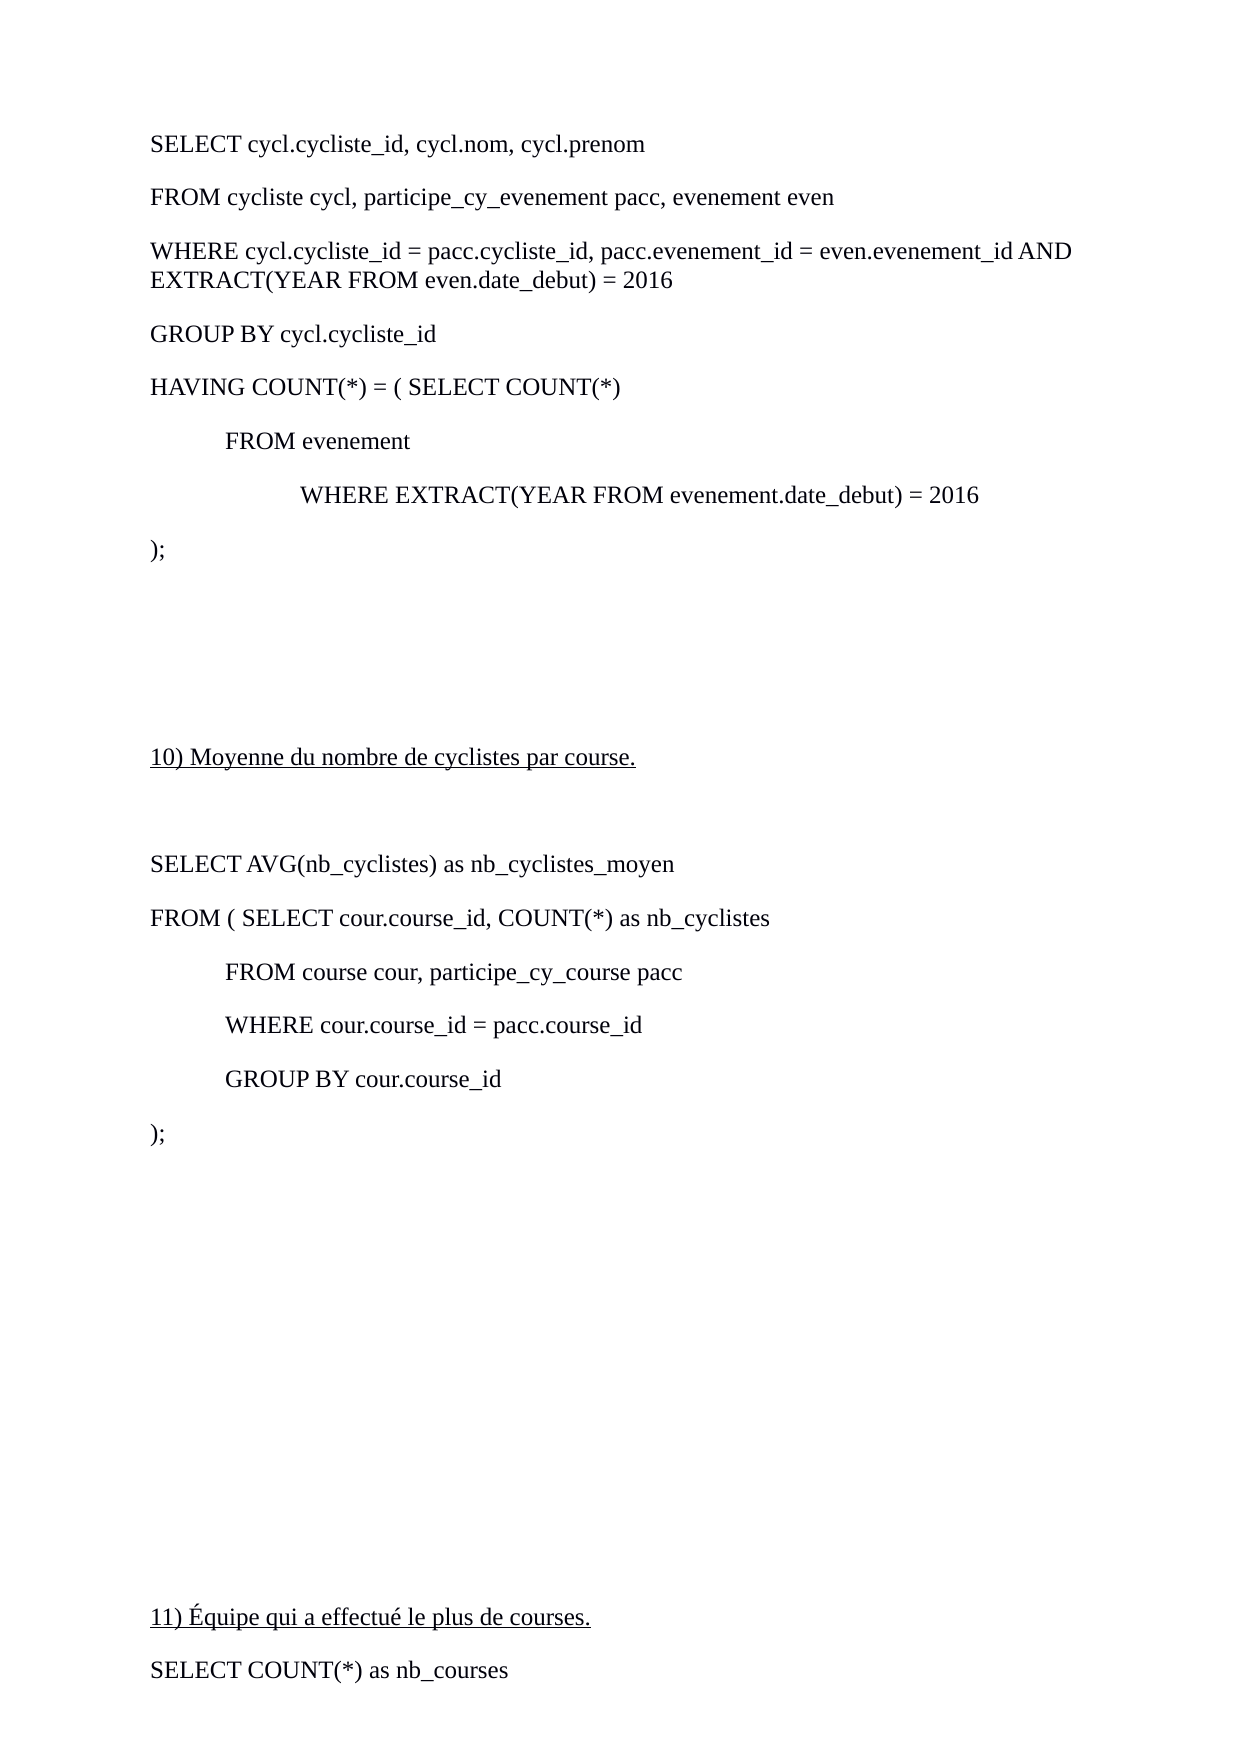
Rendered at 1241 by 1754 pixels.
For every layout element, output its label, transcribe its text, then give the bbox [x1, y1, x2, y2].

text WHERE cour.course_id = pacc.course_id [150, 1010, 1090, 1039]
text FROM ( SELECT cour.course_id, COUNT(*) as nb_cyclistes [150, 903, 1090, 932]
text HAVING COUNT(*) = ( SELECT COUNT(*) [150, 372, 1090, 401]
text WHERE cycl.cycliste_id = pacc.cycliste_id, pacc.evenement_id = even.evenement_id AND EXTRACT(YEAR FROM even.date_debut) = 2016 [150, 236, 1090, 294]
text GROUP BY cour.course_id [150, 1064, 1090, 1093]
text FROM course cour, participe_cy_course pacc [150, 957, 1090, 985]
text GROUP BY cycl.cycliste_id [150, 319, 1090, 347]
text 10) Moyenne du nombre de cyclistes par course. [150, 742, 1090, 770]
text SELECT COUNT(*) as nb_courses [150, 1655, 1090, 1684]
text SELECT cycl.cycliste_id, cycl.nom, cycl.prenom [150, 129, 1090, 157]
text ); [150, 1118, 1090, 1147]
text FROM cycliste cycl, participe_cy_evenement pacc, evenement even [150, 182, 1090, 211]
text ); [150, 534, 1090, 562]
text WHERE EXTRACT(YEAR FROM evenement.date_debut) = 2016 [150, 480, 1090, 509]
text 11) Équipe qui a effectué le plus de courses. [150, 1602, 1090, 1630]
text FROM evenement [150, 426, 1090, 455]
text SELECT AVG(nb_cyclistes) as nb_cyclistes_moyen [150, 849, 1090, 878]
